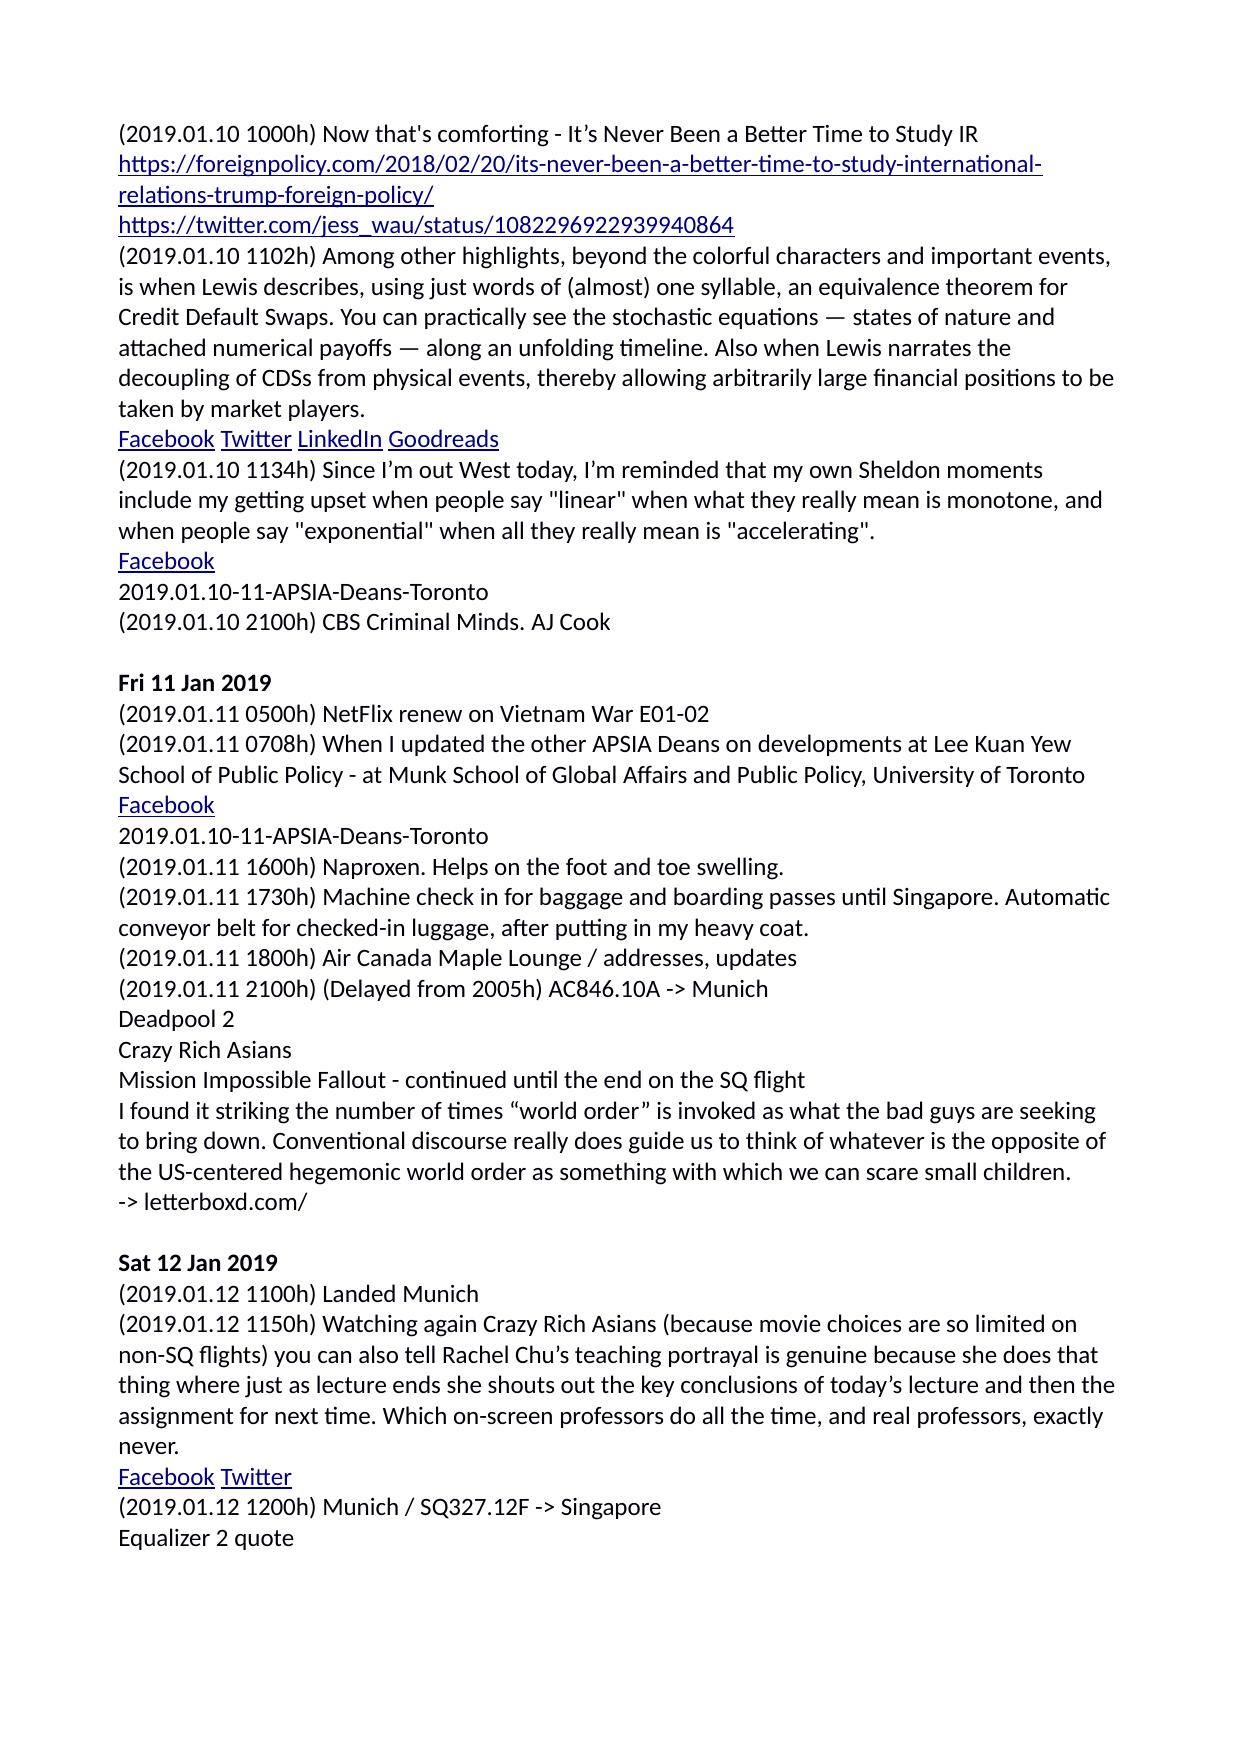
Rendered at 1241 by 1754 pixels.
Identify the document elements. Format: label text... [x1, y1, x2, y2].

text (2019.01.11 1600h) Naproxen. Helps on the foot and toe swelling. [118, 851, 1122, 881]
text (2019.01.11 2100h) (Delayed from 2005h) AC846.10A -> Munich [118, 973, 1122, 1003]
text Facebook [118, 545, 1122, 576]
text 2019.01.10-11-APSIA-Deans-Toronto [118, 576, 1122, 606]
text Fri 11 Jan 2019 [118, 667, 1122, 698]
text (2019.01.10 2100h) CBS Criminal Minds. AJ Cook [118, 606, 1122, 637]
text 2019.01.10-11-APSIA-Deans-Toronto [118, 820, 1122, 851]
text Crazy Rich Asians [118, 1034, 1122, 1064]
text (2019.01.10 1000h) Now that's comforting - It’s Never Been a Better Time to Study IR https://foreignpolicy.com/2018/02/20/its-never-been-a-better-time-to-study-international-relations-trump-foreign-policy/ [118, 118, 1122, 210]
text Mission Impossible Fallout - continued until the end on the SQ flight [118, 1064, 1122, 1095]
text Equalizer 2 quote [118, 1522, 1122, 1553]
text (2019.01.12 1100h) Landed Munich [118, 1278, 1122, 1308]
text (2019.01.11 1800h) Air Canada Maple Lounge / addresses, updates [118, 942, 1122, 973]
text (2019.01.11 1730h) Machine check in for baggage and boarding passes until Singapore. Automatic conveyor belt for checked-in luggage, after putting in my heavy coat. [118, 881, 1122, 942]
text Sat 12 Jan 2019 [118, 1247, 1122, 1278]
text https://twitter.com/jess_wau/status/1082296922939940864 [118, 210, 1122, 240]
text Deadpool 2 [118, 1003, 1122, 1034]
text -> letterboxd.com/ [118, 1186, 1122, 1217]
text (2019.01.11 0708h) When I updated the other APSIA Deans on developments at Lee Kuan Yew School of Public Policy - at Munk School of Global Affairs and Public Policy, University of Toronto [118, 728, 1122, 789]
text I found it striking the number of times “world order” is invoked as what the bad guys are seeking to bring down. Conventional discourse really does guide us to think of whatever is the opposite of the US-centered hegemonic world order as something with which we can scare small children. [118, 1095, 1122, 1186]
text (2019.01.10 1102h) Among other highlights, beyond the colorful characters and important events, is when Lewis describes, using just words of (almost) one syllable, an equivalence theorem for Credit Default Swaps. You can practically see the stochastic equations — states of nature and attached numerical payoffs — along an unfolding timeline. Also when Lewis narrates the decoupling of CDSs from physical events, thereby allowing arbitrarily large financial positions to be taken by market players. [118, 240, 1122, 423]
text (2019.01.12 1200h) Munich / SQ327.12F -> Singapore [118, 1492, 1122, 1522]
text Facebook Twitter [118, 1461, 1122, 1492]
text Facebook Twitter LinkedIn Goodreads [118, 423, 1122, 454]
text (2019.01.10 1134h) Since I’m out West today, I’m reminded that my own Sheldon moments include my getting upset when people say "linear" when what they really mean is monotone, and when people say "exponential" when all they really mean is "accelerating". [118, 454, 1122, 545]
text Facebook [118, 789, 1122, 820]
text (2019.01.12 1150h) Watching again Crazy Rich Asians (because movie choices are so limited on non-SQ flights) you can also tell Rachel Chu’s teaching portrayal is genuine because she does that thing where just as lecture ends she shouts out the key conclusions of today’s lecture and then the assignment for next time. Which on-screen professors do all the time, and real professors, exactly never. [118, 1308, 1122, 1461]
text (2019.01.11 0500h) NetFlix renew on Vietnam War E01-02 [118, 698, 1122, 728]
